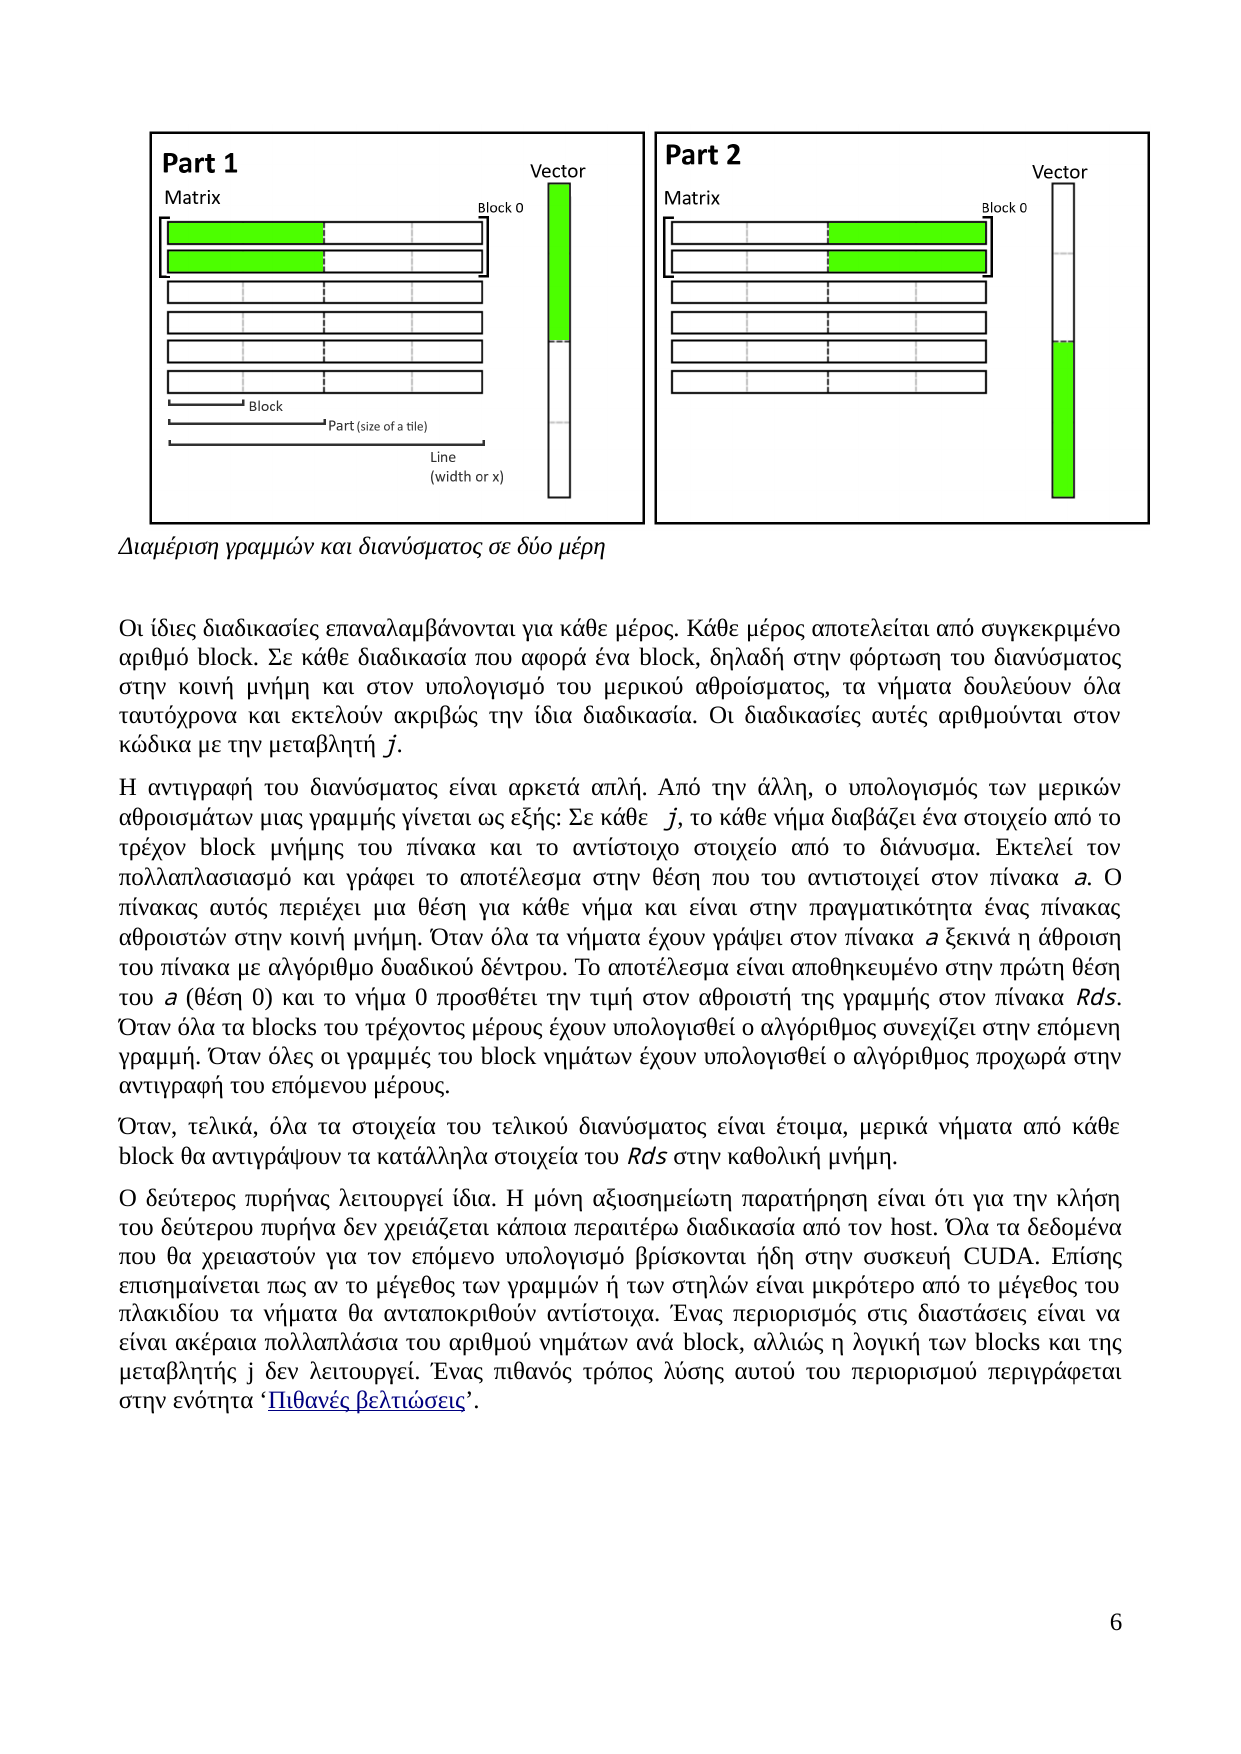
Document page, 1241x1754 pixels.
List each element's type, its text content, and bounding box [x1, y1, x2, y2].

text Οι ίδιες διαδικασίες επαναλαμβάνονται για κάθε μέρος. Κάθε μέρος αποτελείται από συγκεκριμένο αριθμό block. Σε κάθε διαδικασία που αφορά ένα block, δηλαδή στην φόρτωση του διανύσματος στην κοινή μνήμη και στον υπολογισμό του μερικού αθροίσματος, τα νήματα δουλεύουν όλα ταυτόχρονα και εκτελούν ακριβώς την ίδια διαδικασία. Οι διαδικασίες αυτές αριθμούνται στον κώδικα με την μεταβλητή j. [118, 613, 1122, 760]
text Όταν, τελικά, όλα τα στοιχεία του τελικού διανύσματος είναι έτοιμα, μερικά νήματα από κάθε block θα αντιγράψουν τα κατάλληλα στοιχεία του Rds στην καθολική μνήμη. [118, 1111, 1122, 1171]
text Η αντιγραφή του διανύσματος είναι αρκετά απλή. Από την άλλη, ο υπολογισμός των μερικών αθροισμάτων μιας γραμμής γίνεται ως εξής: Σε κάθε j, το κάθε νήμα διαβάζει ένα στοιχείο από το τρέχον block μνήμης του πίνακα και το αντίστοιχο στοιχείο από το διάνυσμα. Εκτελεί τον πολλαπλασιασμό και γράφει το αποτέλεσμα στην θέση που του αντιστοιχεί στον πίνακα a. Ο πίνακας αυτός περιέχει μια θέση για κάθε νήμα και είναι στην πραγματικότητα ένας πίνακας αθροιστών στην κοινή μνήμη. Όταν όλα τα νήματα έχουν γράψει στον πίνακα a ξεκινά η άθροιση του πίνακα με αλγόριθμο δυαδικού δέντρου. Το αποτέλεσμα είναι αποθηκευμένο στην πρώτη θέση του a (θέση 0) και το νήμα 0 προσθέτει την τιμή στον αθροιστή της γραμμής στον πίνακα Rds. Όταν όλα τα blocks του τρέχοντος μέρους έχουν υπολογισθεί ο αλγόριθμος συνεχίζει στην επόμενη γραμμή. Όταν όλες οι γραμμές του block νημάτων έχουν υπολογισθεί ο αλγόριθμος προχωρά στην αντιγραφή του επόμενου μέρους. [118, 772, 1122, 1098]
picture [147, 124, 1151, 531]
text Διαμέριση γραμμών και διανύσματος σε δύο μέρη [118, 124, 1179, 560]
text Ο δεύτερος πυρήνας λειτουργεί ίδια. Η μόνη αξιοσημείωτη παρατήρηση είναι ότι για την κλήση του δεύτερου πυρήνα δεν χρειάζεται κάποια περαιτέρω διαδικασία από τον host. Όλα τα δεδομένα που θα χρειαστούν για τον επόμενο υπολογισμό βρίσκονται ήδη στην συσκευή CUDA. Επίσης επισημαίνεται πως αν το μέγεθος των γραμμών ή των στηλών είναι μικρότερο από το μέγεθος του πλακιδίου τα νήματα θα ανταποκριθούν αντίστοιχα. Ένας περιορισμός στις διαστάσεις είναι να είναι ακέραια πολλαπλάσια του αριθμού νημάτων ανά block, αλλιώς η λογική των blocks και της μεταβλητής j δεν λειτουργεί. Ένας πιθανός τρόπος λύσης αυτού του περιορισμού περιγράφεται στην ενότητα ‘Πιθανές βελτιώσεις’. [118, 1183, 1122, 1413]
